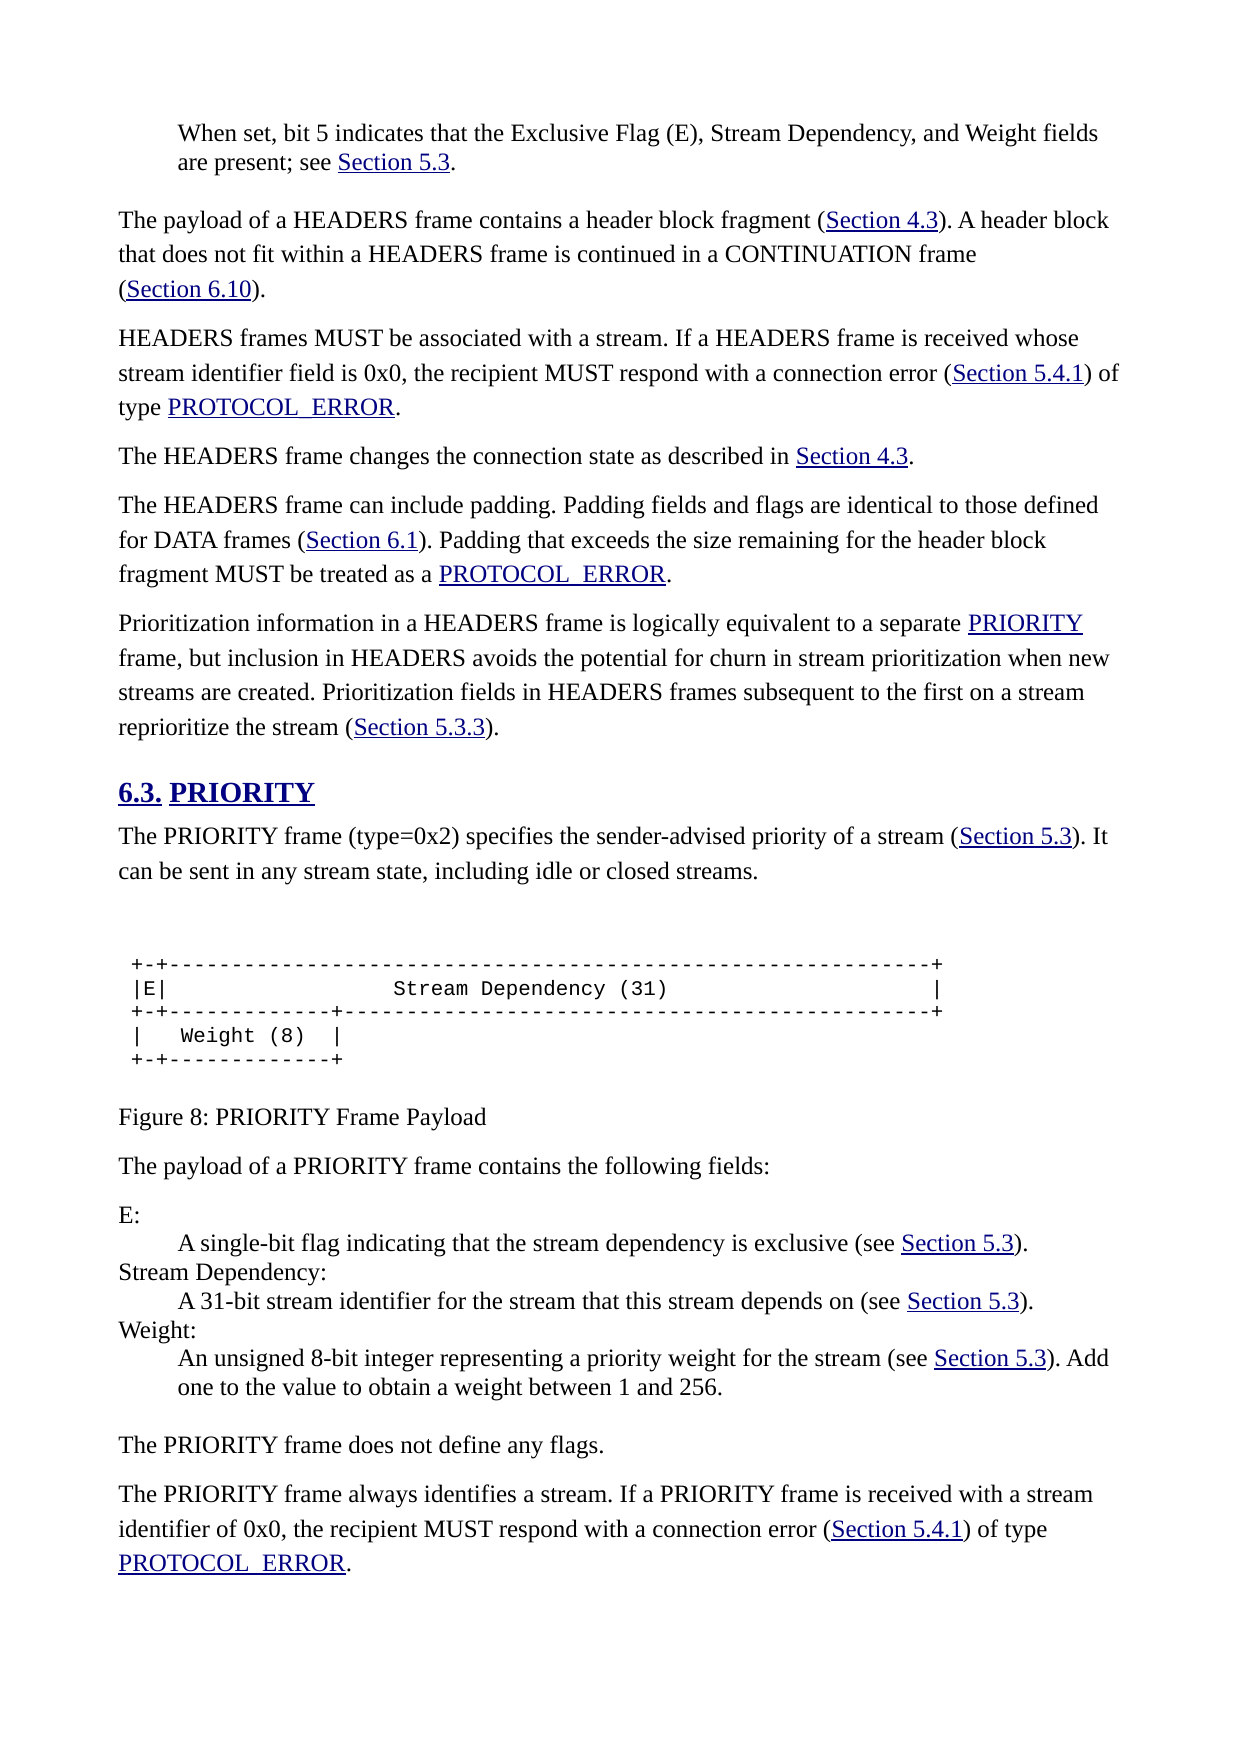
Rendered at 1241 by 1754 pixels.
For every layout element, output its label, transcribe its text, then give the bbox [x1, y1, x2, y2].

text Prioritization information in a HEADERS frame is logically equivalent to a separate PRIORITY frame, but inclusion in HEADERS avoids the potential for churn in stream prioritization when new streams are created. Prioritization fields in HEADERS frames subsequent to the first on a stream reprioritize the stream (Section 5.3.3). [118, 608, 1122, 740]
text +-+-------------------------------------------------------------+ [118, 954, 1122, 978]
text |E| Stream Dependency (31) | [118, 978, 1122, 1001]
text The HEADERS frame changes the connection state as described in Section 4.3. [118, 441, 1122, 470]
text The HEADERS frame can include padding. Padding fields and flags are identical to those defined for DATA frames (Section 6.1). Padding that exceeds the size remaining for the header block fragment MUST be treated as a PROTOCOL_ERROR. [118, 490, 1122, 588]
subtitle Weight: [118, 1315, 1122, 1343]
text +-+-------------+ [118, 1048, 1122, 1072]
text HEADERS frames MUST be associated with a stream. If a HEADERS frame is received whose stream identifier field is 0x0, the recipient MUST respond with a connection error (Section 5.4.1) of type PROTOCOL_ERROR. [118, 323, 1122, 421]
text The PRIORITY frame always identifies a stream. If a PRIORITY frame is received with a stream identifier of 0x0, the recipient MUST respond with a connection error (Section 5.4.1) of type PROTOCOL_ERROR. [118, 1479, 1122, 1577]
text The PRIORITY frame does not define any flags. [118, 1431, 1122, 1459]
text The payload of a HEADERS frame contains a header block fragment (Section 4.3). A header block that does not fit within a HEADERS frame is continued in a CONTINUATION frame (Section 6.10). [118, 205, 1122, 303]
text The payload of a PRIORITY frame contains the following fields: [118, 1151, 1122, 1179]
text +-+-------------+-----------------------------------------------+ [118, 1001, 1122, 1025]
list An unsigned 8-bit integer representing a priority weight for the stream (see Section 5.3). Add one to the value to obtain a weight between 1 and 256. [177, 1343, 1122, 1401]
text Figure 8: PRIORITY Frame Payload [118, 1102, 1122, 1130]
text | Weight (8) | [118, 1025, 1122, 1048]
list When set, bit 5 indicates that the Exclusive Flag (E), Stream Dependency, and Weight fields are present; see Section 5.3. [177, 118, 1122, 176]
subtitle E: [118, 1200, 1122, 1228]
subtitle 6.3. PRIORITY [118, 775, 1122, 809]
text The PRIORITY frame (type=0x2) specifies the sender-advised priority of a stream (Section 5.3). It can be sent in any stream state, including idle or closed streams. [118, 821, 1122, 884]
list A 31-bit stream identifier for the stream that this stream depends on (see Section 5.3). [177, 1286, 1122, 1315]
subtitle Stream Dependency: [118, 1257, 1122, 1286]
list A single-bit flag indicating that the stream dependency is exclusive (see Section 5.3). [177, 1228, 1122, 1257]
